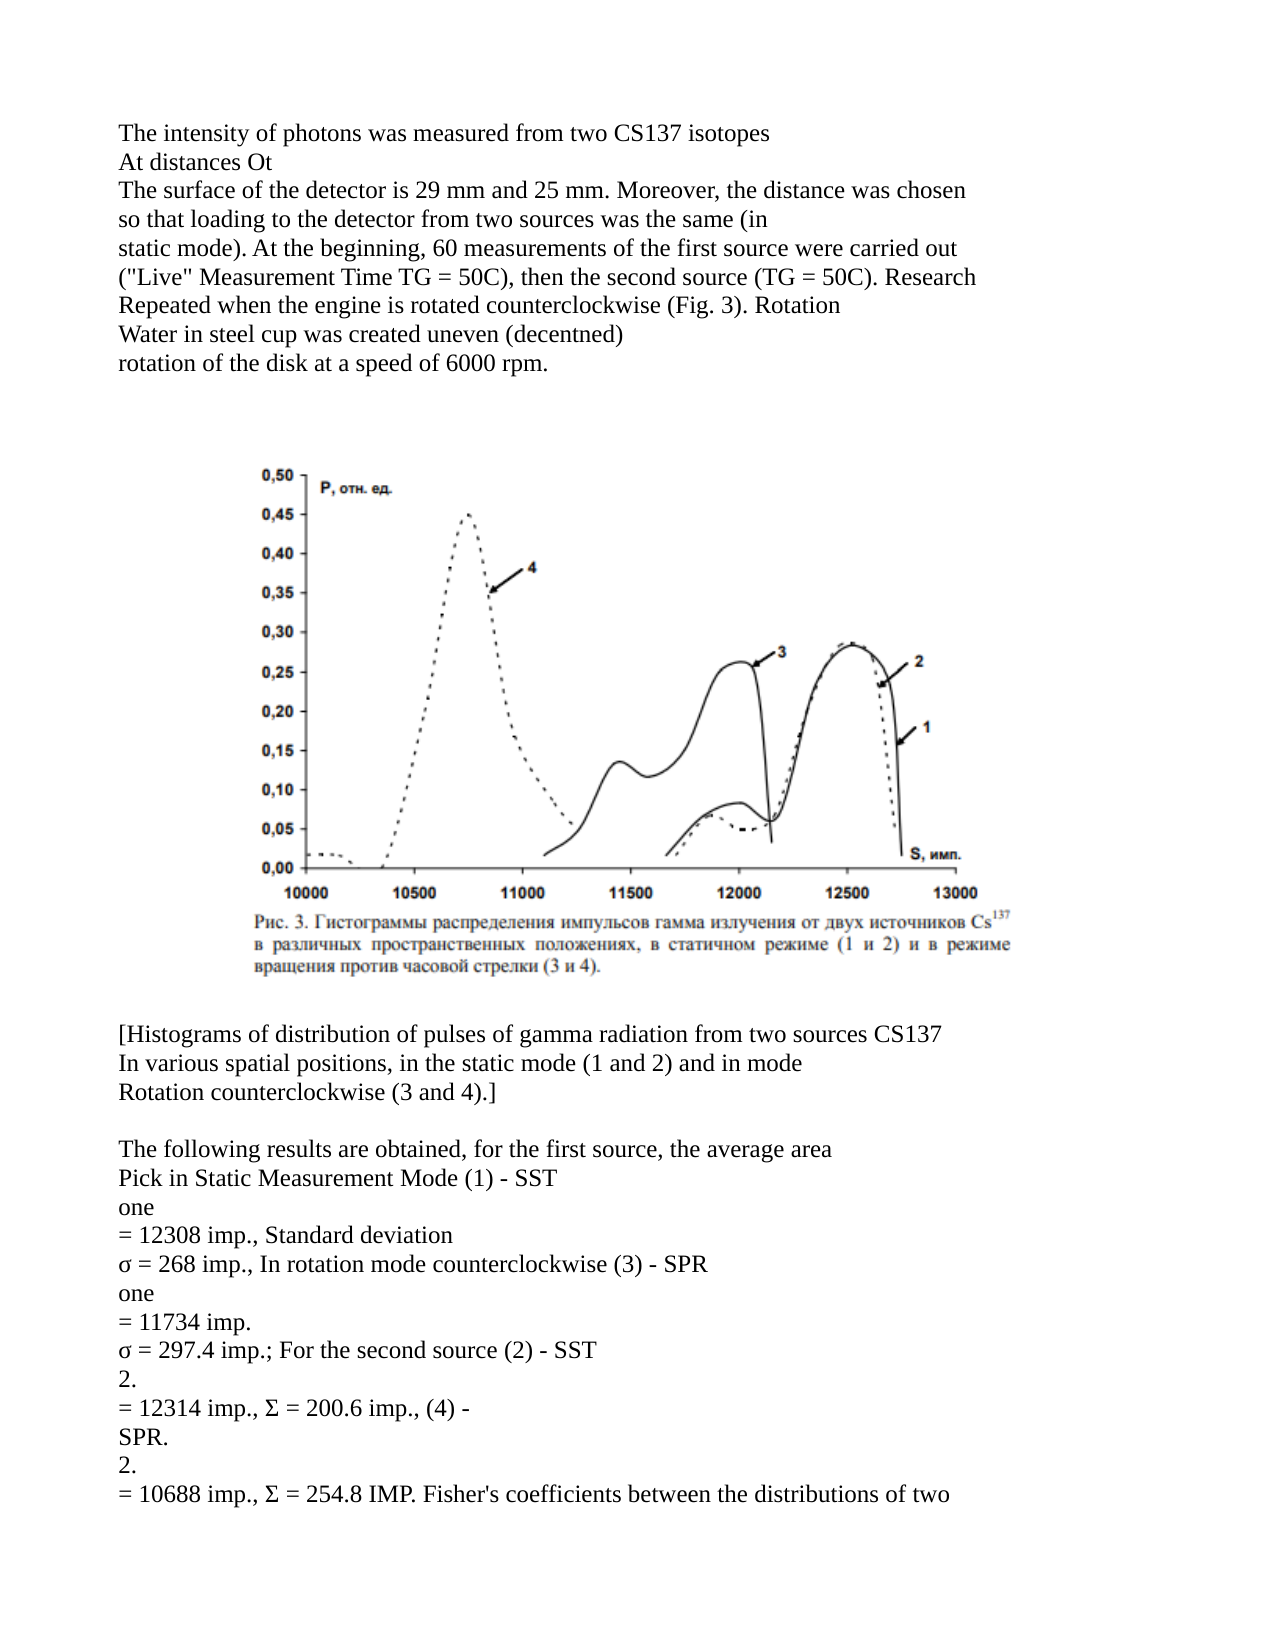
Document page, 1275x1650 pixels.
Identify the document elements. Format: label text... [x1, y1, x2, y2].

text [Histograms of distribution of pulses of gamma radiation from two sources CS137 In various spatial positions, in the static mode (1 and 2) and in mode Rotation counterclockwise (3 and 4).] [118, 1019, 1157, 1106]
text ("Live" Measurement Time TG = 50C), then the second source (TG = 50C). Research [118, 262, 1157, 291]
text = 12308 imp., Standard deviation [118, 1221, 1157, 1249]
text one [118, 1278, 1157, 1307]
text σ = 297.4 imp.; For the second source (2) - SST [118, 1336, 1157, 1364]
text Pick in Static Measurement Mode (1) - SST [118, 1163, 1157, 1192]
text 2. [118, 1451, 1157, 1479]
text Water in steel cup was created uneven (decentned) [118, 319, 1157, 348]
text At distances Ot [118, 147, 1157, 176]
text = 12314 imp., Σ = 200.6 imp., (4) - [118, 1393, 1157, 1422]
text Repeated when the engine is rotated counterclockwise (Fig. 3). Rotation [118, 291, 1157, 319]
text static mode). At the beginning, 60 measurements of the first source were carried out [118, 233, 1157, 262]
text The following results are obtained, for the first source, the average area [118, 1134, 1157, 1163]
text rotation of the disk at a speed of 6000 rpm. [118, 348, 1157, 377]
picture [214, 434, 1062, 991]
text The surface of the detector is 29 mm and 25 mm. Moreover, the distance was chosen [118, 176, 1157, 204]
text = 10688 imp., Σ = 254.8 IMP. Fisher's coefficients between the distributions of two [118, 1479, 1157, 1508]
text one [118, 1192, 1157, 1221]
text The intensity of photons was measured from two CS137 isotopes [118, 118, 1157, 147]
text 2. [118, 1364, 1157, 1393]
text σ = 268 imp., In rotation mode counterclockwise (3) - SPR [118, 1249, 1157, 1278]
text SPR. [118, 1422, 1157, 1451]
text so that loading to the detector from two sources was the same (in [118, 204, 1157, 233]
text = 11734 imp. [118, 1307, 1157, 1336]
